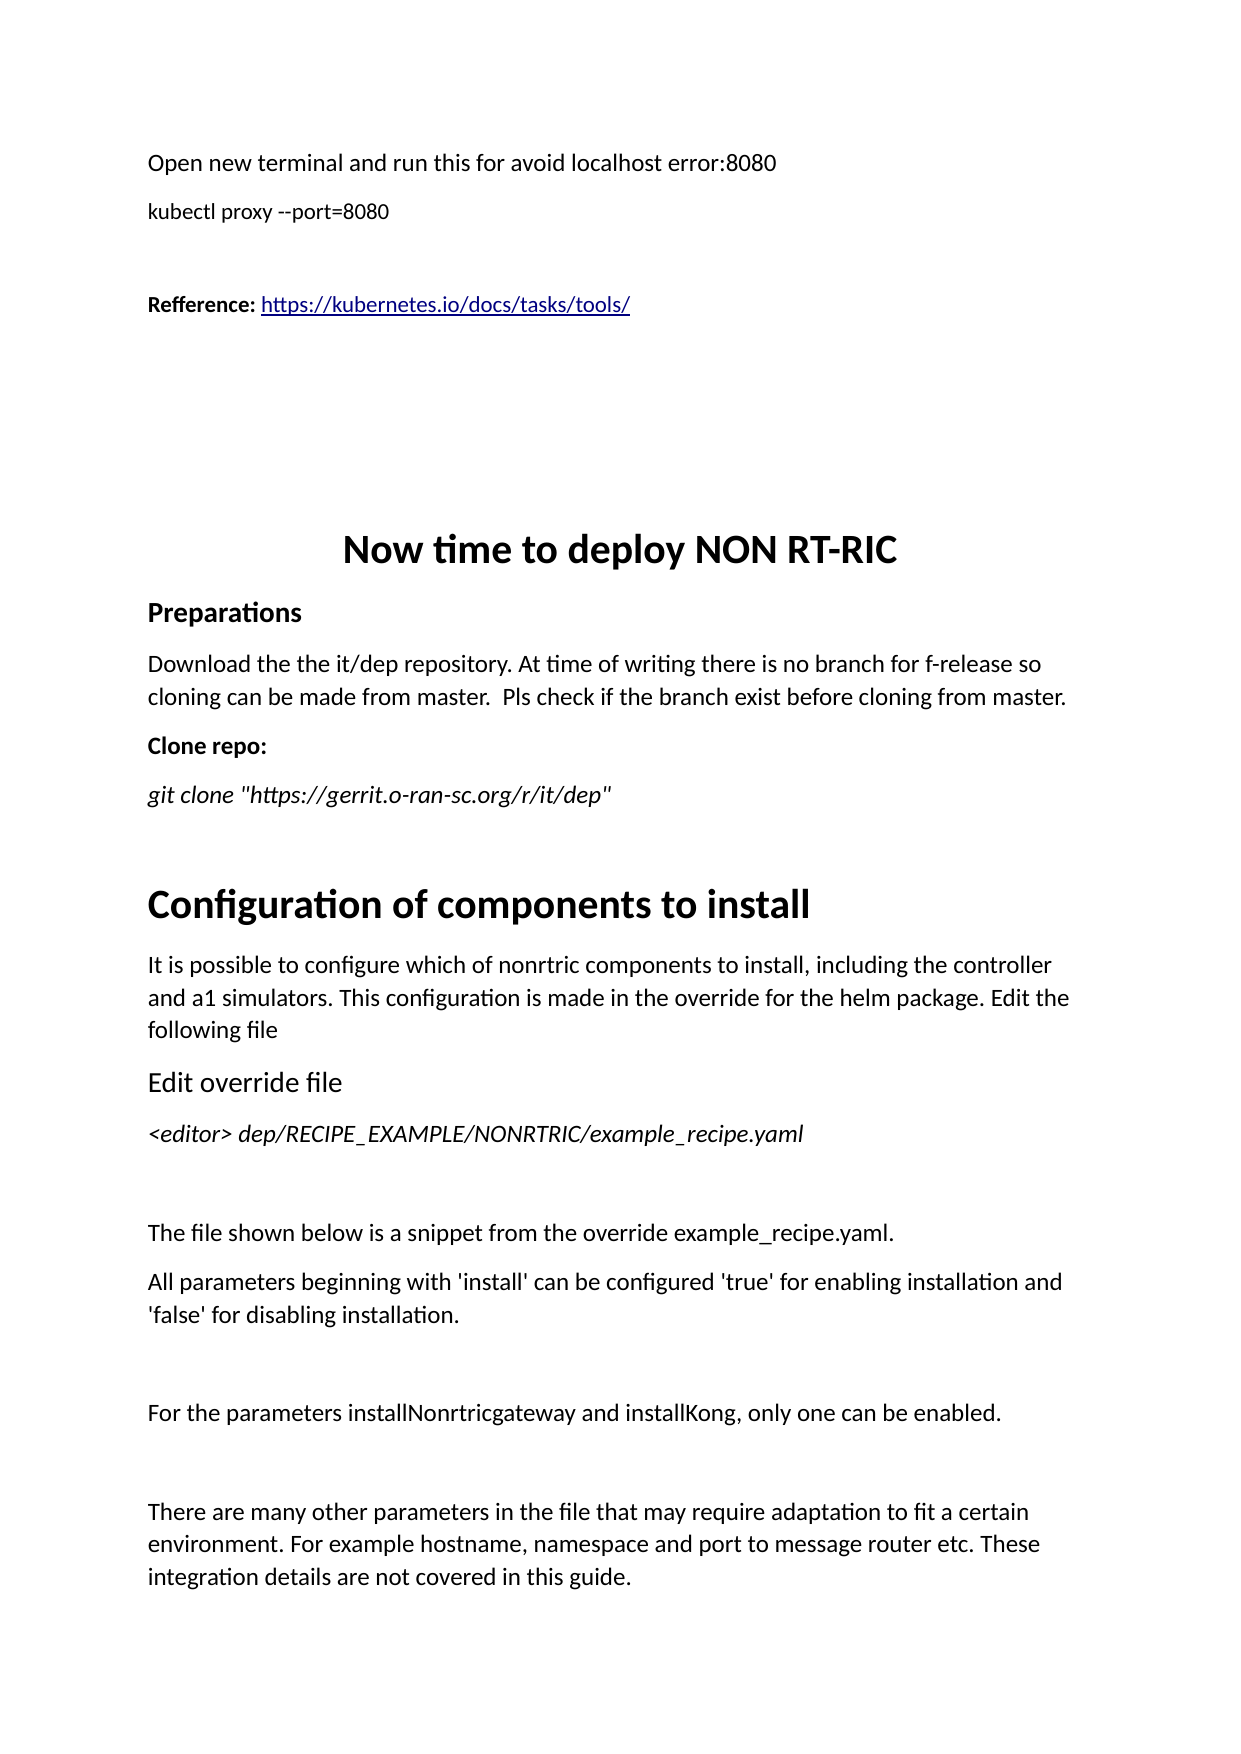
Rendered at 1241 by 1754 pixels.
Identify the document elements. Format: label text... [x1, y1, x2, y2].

text kubectl proxy --port=8080 [148, 197, 1093, 225]
text Preparations [148, 594, 1093, 629]
text git clone "https://gerrit.o-ran-sc.org/r/it/dep" [148, 780, 1093, 810]
text Configuration of components to install [148, 878, 1093, 929]
text For the parameters installNonrtricgateway and installKong, only one can be enabled. [148, 1397, 1093, 1428]
text Download the the it/dep repository. At time of writing there is no branch for f-release so cloning can be made from master. Pls check if the branch exist before cloning from master. [148, 648, 1093, 712]
text All parameters beginning with 'install' can be configured 'true' for enabling installation and 'false' for disabling installation. [148, 1266, 1093, 1329]
text Open new terminal and run this for avoid localhost error:8080 [148, 148, 1093, 178]
text Clone repo: [148, 730, 1093, 761]
text Now time to deploy NON RT-RIC [148, 523, 1093, 574]
text Refference: https://kubernetes.io/docs/tasks/tools/ [148, 290, 1093, 318]
text The file shown below is a snippet from the override example_recipe.yaml. [148, 1217, 1093, 1247]
text It is possible to configure which of nonrtric components to install, including the controller and a1 simulators. This configuration is made in the override for the helm package. Edit the following file [148, 949, 1093, 1045]
text Edit override file [148, 1064, 1093, 1099]
text There are many other parameters in the file that may require adaptation to fit a certain environment. For example hostname, namespace and port to message router etc. These integration details are not covered in this guide. [148, 1496, 1093, 1592]
text <editor> dep/RECIPE_EXAMPLE/NONRTRIC/example_recipe.yaml [148, 1118, 1093, 1149]
